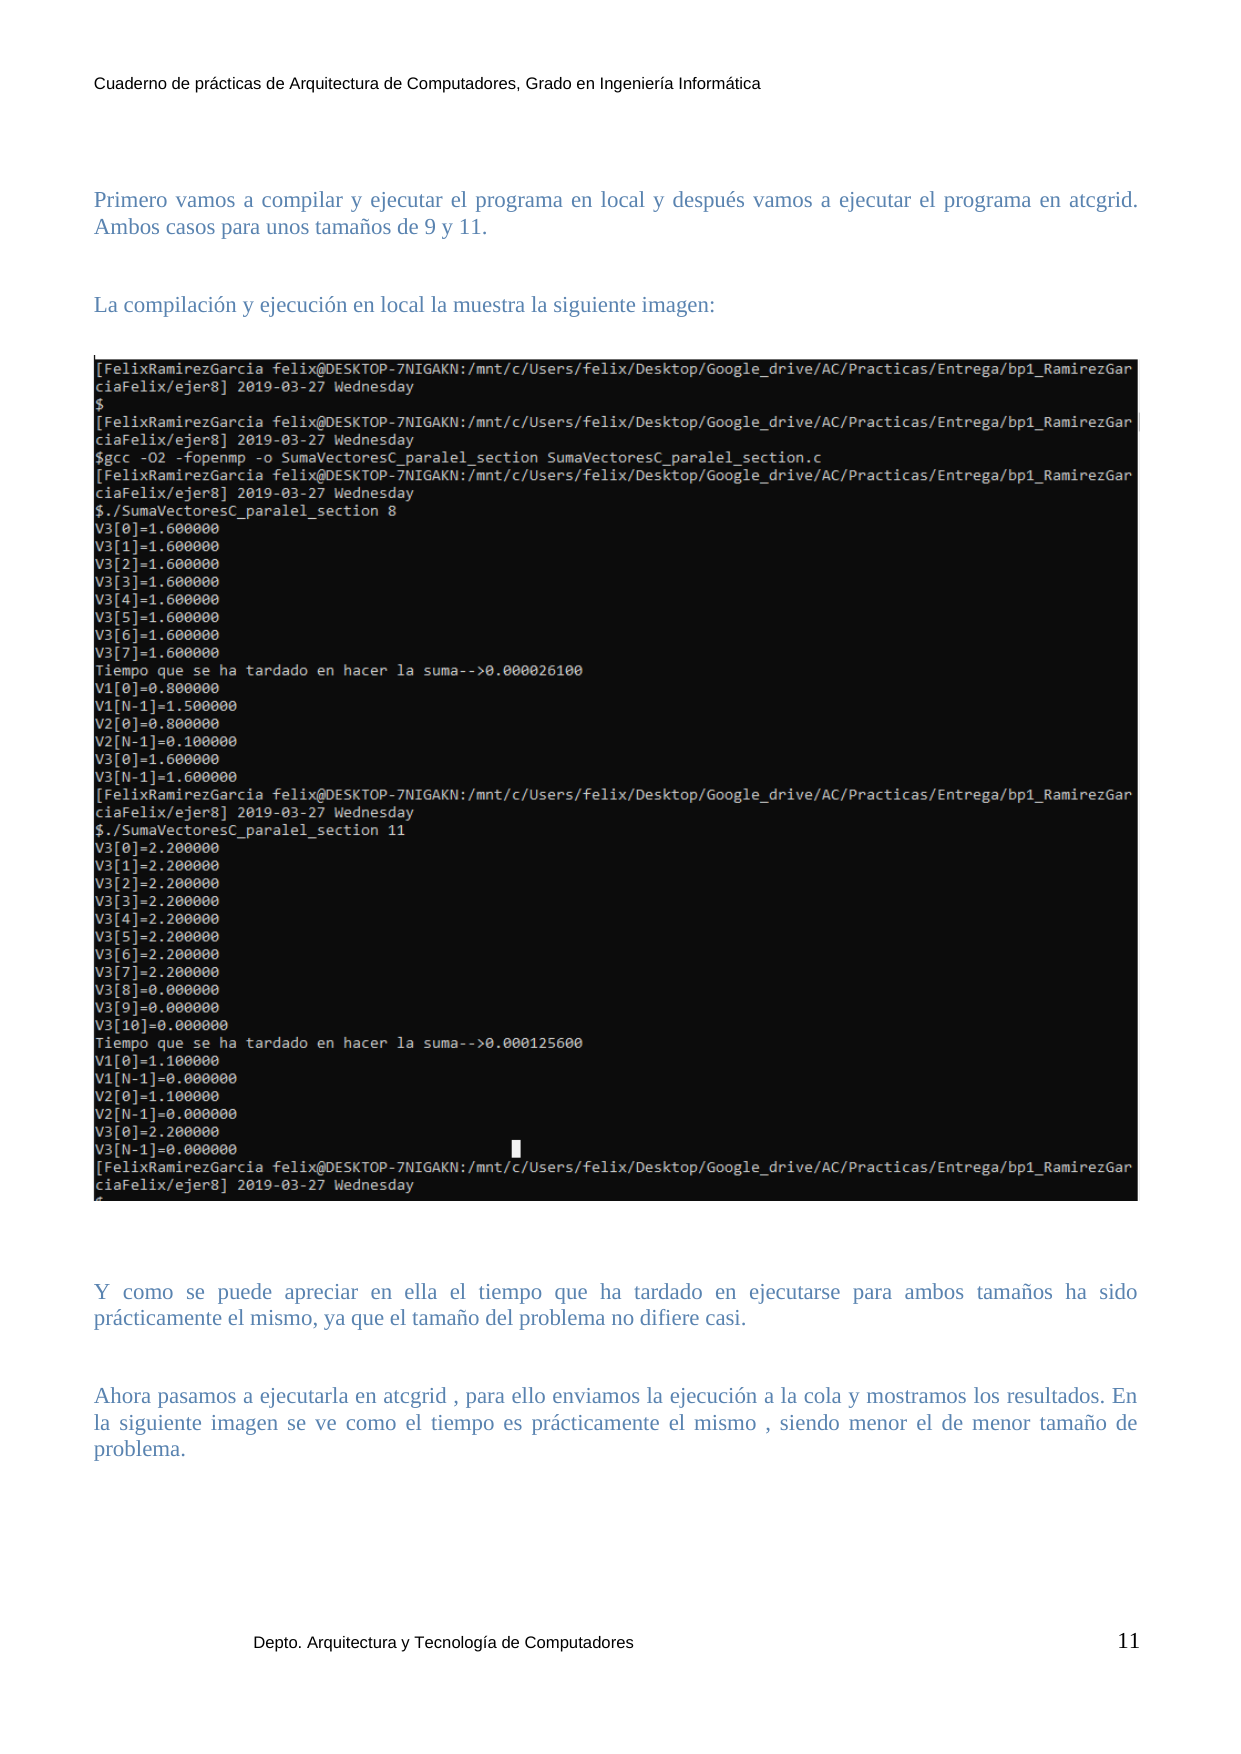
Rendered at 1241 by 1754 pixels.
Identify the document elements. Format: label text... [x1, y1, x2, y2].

picture [93, 355, 1140, 1201]
text La compilación y ejecución en local la muestra la siguiente imagen: [94, 291, 1140, 317]
text Y como se puede apreciar en ella el tiempo que ha tardado en ejecutarse para ambos tamaños ha sido prácticamente el mismo, ya que el tamaño del problema no difiere casi. [94, 1278, 1140, 1331]
text Ahora pasamos a ejecutarla en atcgrid , para ello enviamos la ejecución a la cola y mostramos los resultados. En la siguiente imagen se ve como el tiempo es prácticamente el mismo , siendo menor el de menor tamaño de problema. [94, 1382, 1140, 1461]
text Primero vamos a compilar y ejecutar el programa en local y después vamos a ejecutar el programa en atcgrid. Ambos casos para unos tamaños de 9 y 11. [94, 187, 1140, 239]
